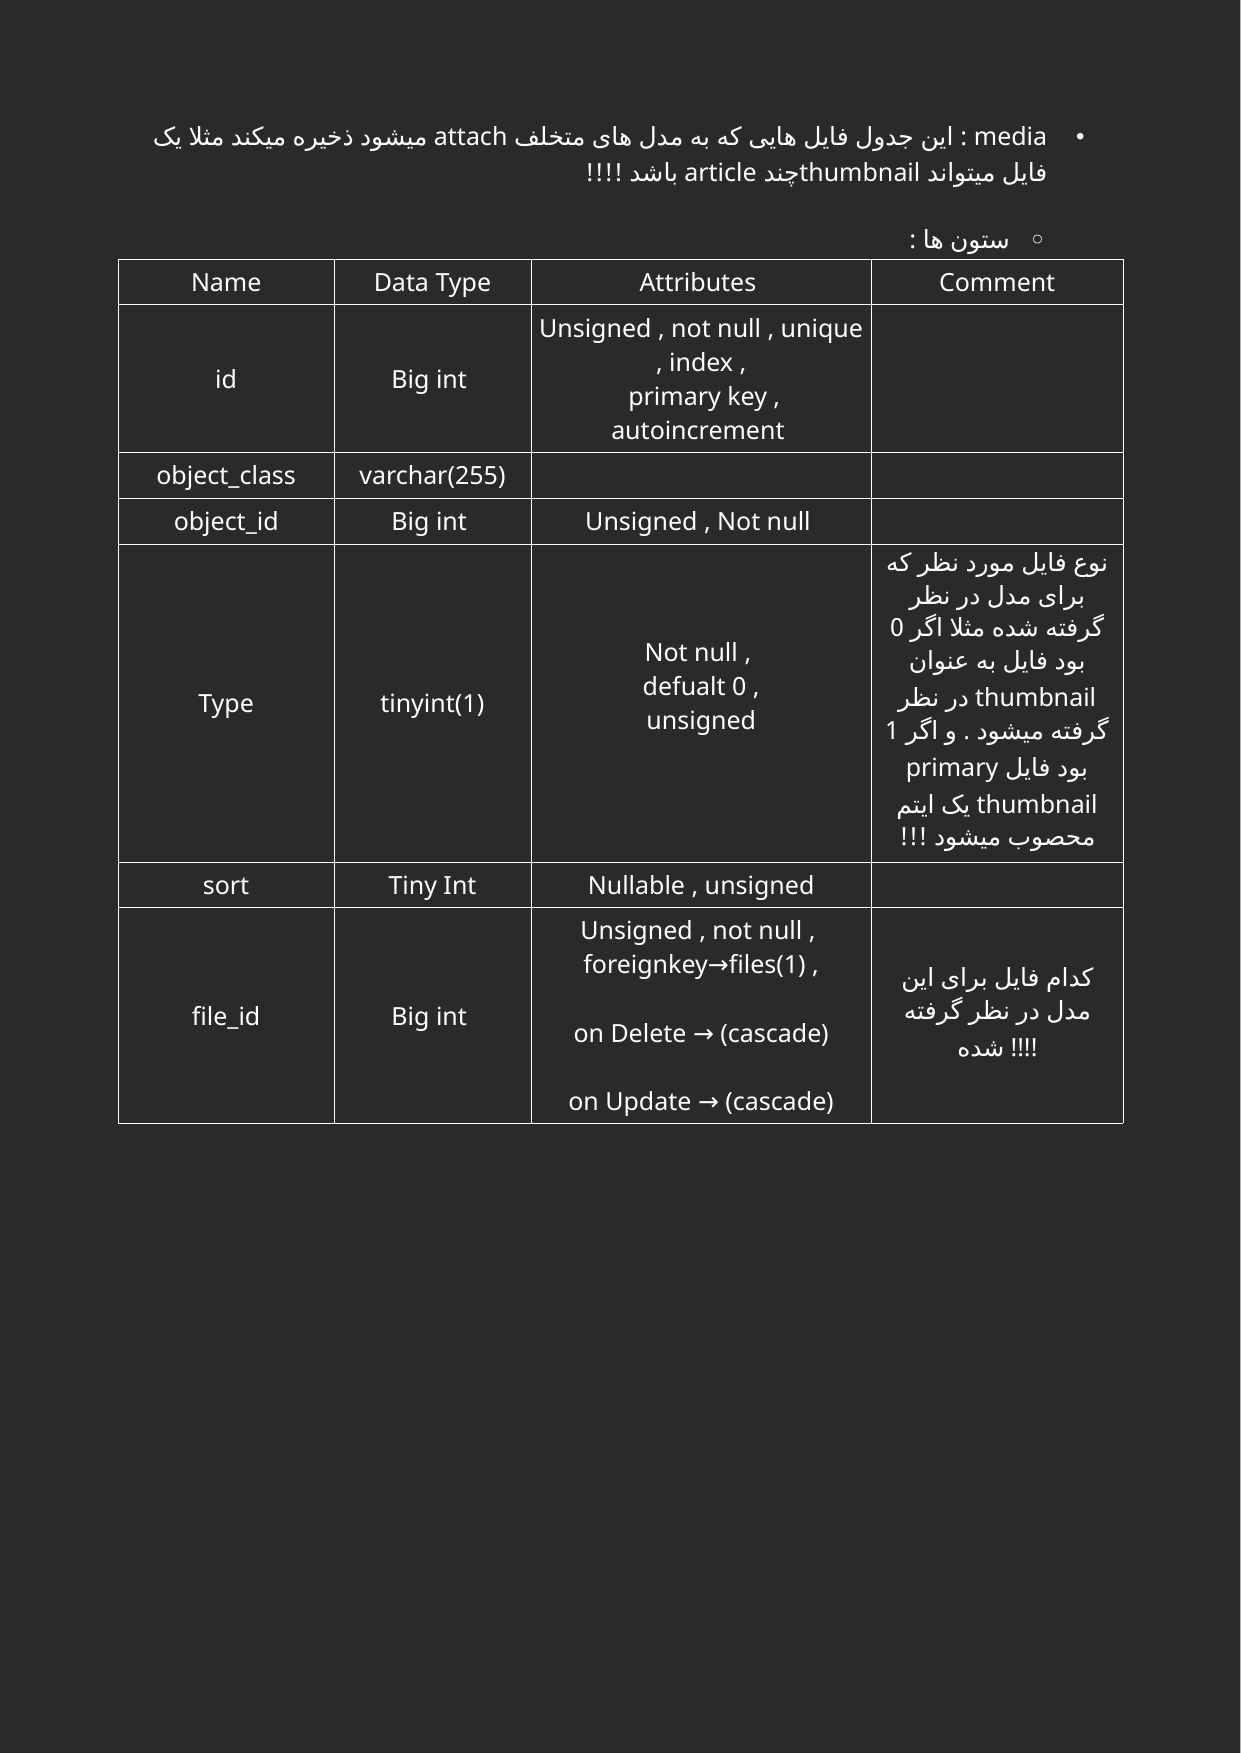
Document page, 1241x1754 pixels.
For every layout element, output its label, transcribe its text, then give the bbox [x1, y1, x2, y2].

table_cell Not null , defualt 0 , unsigned [532, 545, 871, 862]
table_cell Type [119, 545, 334, 862]
table_cell tinyint(1) [335, 545, 531, 862]
table_cell object_id [119, 499, 334, 543]
table_cell [872, 499, 1123, 543]
table_cell Unsigned , not null , unique , index , primary key , autoincrement [532, 305, 871, 452]
list media : این جدول فایل هایی که به مدل های متخلف attach میشود ذخیره میکند مثلا یک فایل میتواند thumbnailچند article باشد !!!! [118, 118, 1085, 192]
table_cell file_id [119, 908, 334, 1123]
table_cell [872, 453, 1123, 498]
table_cell [872, 305, 1123, 452]
table_header Attributes [532, 260, 871, 304]
table_cell [872, 863, 1123, 907]
table_cell [532, 453, 871, 498]
table_cell Unsigned , Not null [532, 499, 871, 543]
table_cell کدام فایل برای این مدل در نظر گرفته شده !!!! [872, 908, 1123, 1123]
table_cell id [119, 305, 334, 452]
table_cell Big int [335, 305, 531, 452]
table_cell Unsigned , not null , foreignkey→files(1) , on Delete → (cascade) on Update → (cascade) [532, 908, 871, 1123]
table_cell sort [119, 863, 334, 907]
list ستون ها : [118, 226, 1047, 259]
table_cell Nullable , unsigned [532, 863, 871, 907]
table_cell نوع فایل مورد نظر که برای مدل در نظر گرفته شده مثلا اگر 0 بود فایل به عنوان thumbnail در نظر گرفته میشود . و اگر 1 بود فایل primary thumbnail یک ایتم محصوب میشود !!! [872, 545, 1123, 862]
table_cell Tiny Int [335, 863, 531, 907]
table_header Data Type [335, 260, 531, 304]
table_cell Big int [335, 908, 531, 1123]
table_header Comment [872, 260, 1123, 304]
table_cell Big int [335, 499, 531, 543]
table_cell varchar(255) [335, 453, 531, 498]
table_cell object_class [119, 453, 334, 498]
table_header Name [119, 260, 334, 304]
